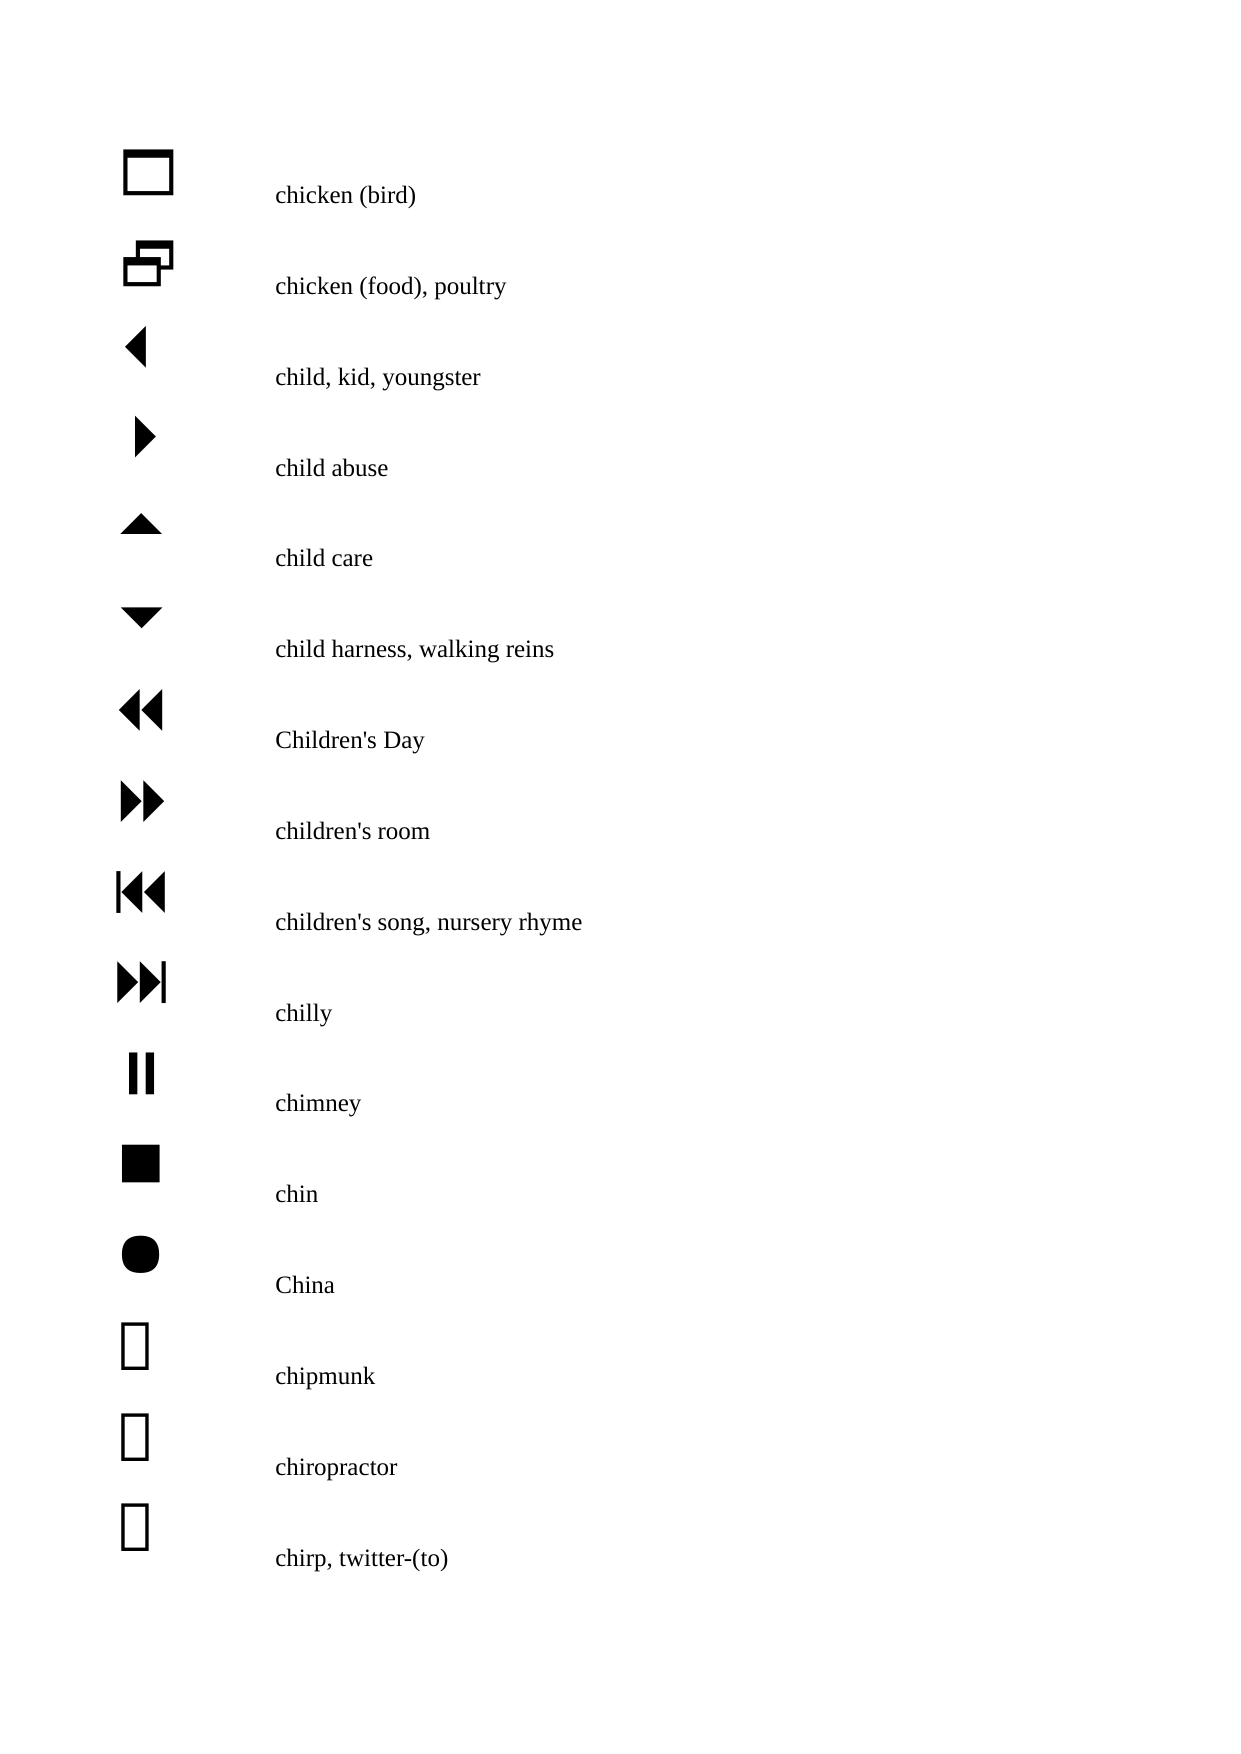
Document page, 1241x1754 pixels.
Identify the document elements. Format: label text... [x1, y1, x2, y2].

table_cell  [115, 936, 275, 1026]
table_cell  [115, 1390, 275, 1481]
table_cell  [115, 118, 275, 209]
table_cell  [115, 481, 275, 572]
table_cell child care [275, 481, 949, 572]
table_cell  [115, 754, 275, 845]
table_cell child abuse [275, 391, 949, 481]
table_cell children's song, nursery rhyme [275, 845, 949, 936]
table_cell chicken (food), poultry [275, 209, 949, 300]
table_cell chin [275, 1117, 949, 1208]
table_cell chilly [275, 936, 949, 1026]
table_cell China [275, 1208, 949, 1299]
table_cell  [115, 845, 275, 936]
table_cell children's room [275, 754, 949, 845]
table_cell chiropractor [275, 1390, 949, 1481]
table_cell  [115, 391, 275, 481]
table_cell  [115, 209, 275, 300]
table_cell  [115, 572, 275, 663]
table_cell child, kid, youngster [275, 300, 949, 391]
table_cell  [115, 663, 275, 754]
table_cell Children's Day [275, 663, 949, 754]
table_cell  [115, 300, 275, 391]
table_cell  [115, 1117, 275, 1208]
table_cell  [115, 1208, 275, 1299]
table_cell chimney [275, 1026, 949, 1117]
table_cell chipmunk [275, 1299, 949, 1390]
table_cell  [115, 1026, 275, 1117]
table_cell  [115, 1481, 275, 1571]
table_cell child harness, walking reins [275, 572, 949, 663]
table_cell chirp, twitter-(to) [275, 1481, 949, 1571]
table_cell chicken (bird) [275, 118, 949, 209]
table_cell  [115, 1299, 275, 1390]
